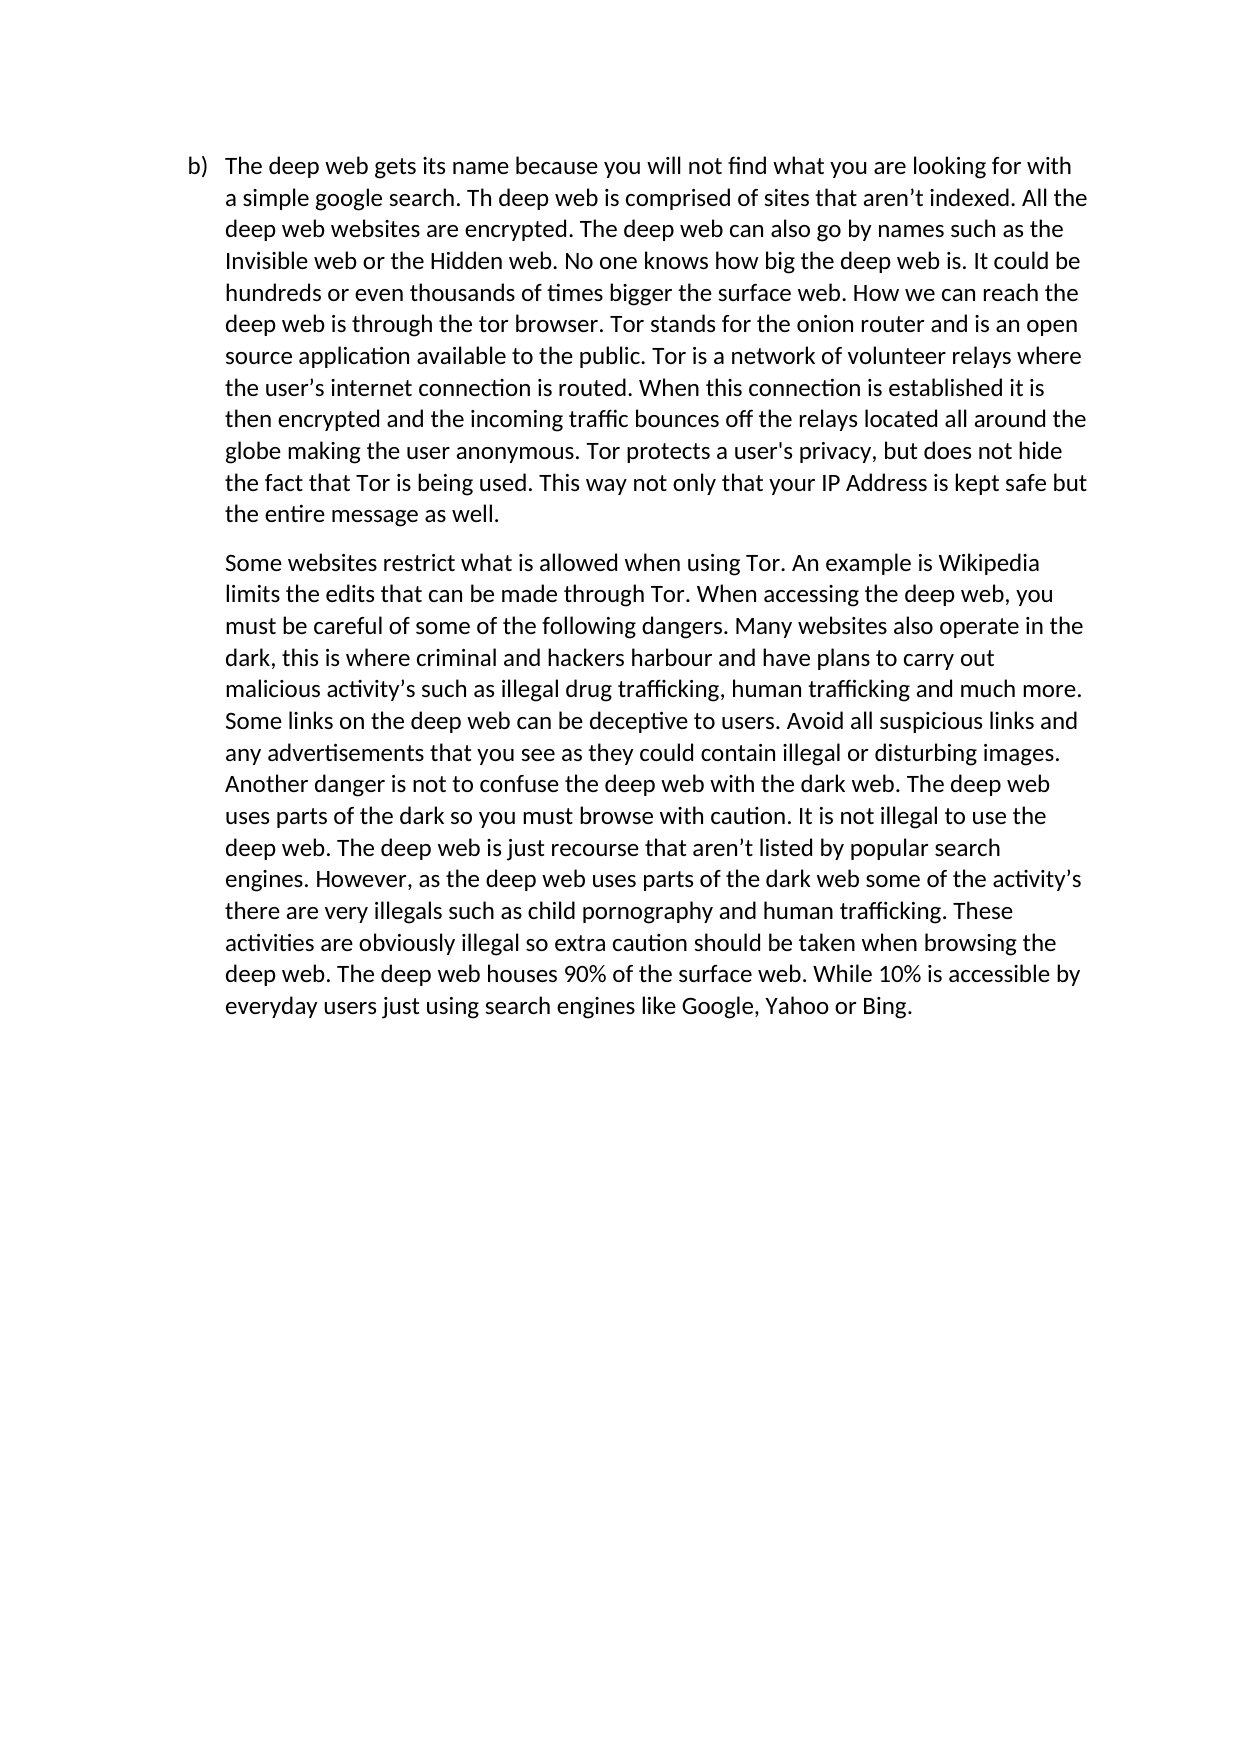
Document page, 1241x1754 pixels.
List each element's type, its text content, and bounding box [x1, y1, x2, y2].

list The deep web gets its name because you will not find what you are looking for with a simple google search. Th deep web is comprised of sites that aren’t indexed. All the deep web websites are encrypted. The deep web can also go by names such as the Invisible web or the Hidden web. No one knows how big the deep web is. It could be hundreds or even thousands of times bigger the surface web. How we can reach the deep web is through the tor browser. Tor stands for the onion router and is an open source application available to the public. Tor is a network of volunteer relays where the user’s internet connection is routed. When this connection is established it is then encrypted and the incoming traffic bounces off the relays located all around the globe making the user anonymous. Tor protects a user's privacy, but does not hide the fact that Tor is being used. This way not only that your IP Address is kept safe but the entire message as well. [187, 150, 1090, 529]
list Some websites restrict what is allowed when using Tor. An example is Wikipedia limits the edits that can be made through Tor. When accessing the deep web, you must be careful of some of the following dangers. Many websites also operate in the dark, this is where criminal and hackers harbour and have plans to carry out malicious activity’s such as illegal drug trafficking, human trafficking and much more. Some links on the deep web can be deceptive to users. Avoid all suspicious links and any advertisements that you see as they could contain illegal or disturbing images. Another danger is not to confuse the deep web with the dark web. The deep web uses parts of the dark so you must browse with caution. It is not illegal to use the deep web. The deep web is just recourse that aren’t listed by popular search engines. However, as the deep web uses parts of the dark web some of the activity’s there are very illegals such as child pornography and human trafficking. These activities are obviously illegal so extra caution should be taken when browsing the deep web. The deep web houses 90% of the surface web. While 10% is accessible by everyday users just using search engines like Google, Yahoo or Bing. [225, 547, 1090, 1021]
